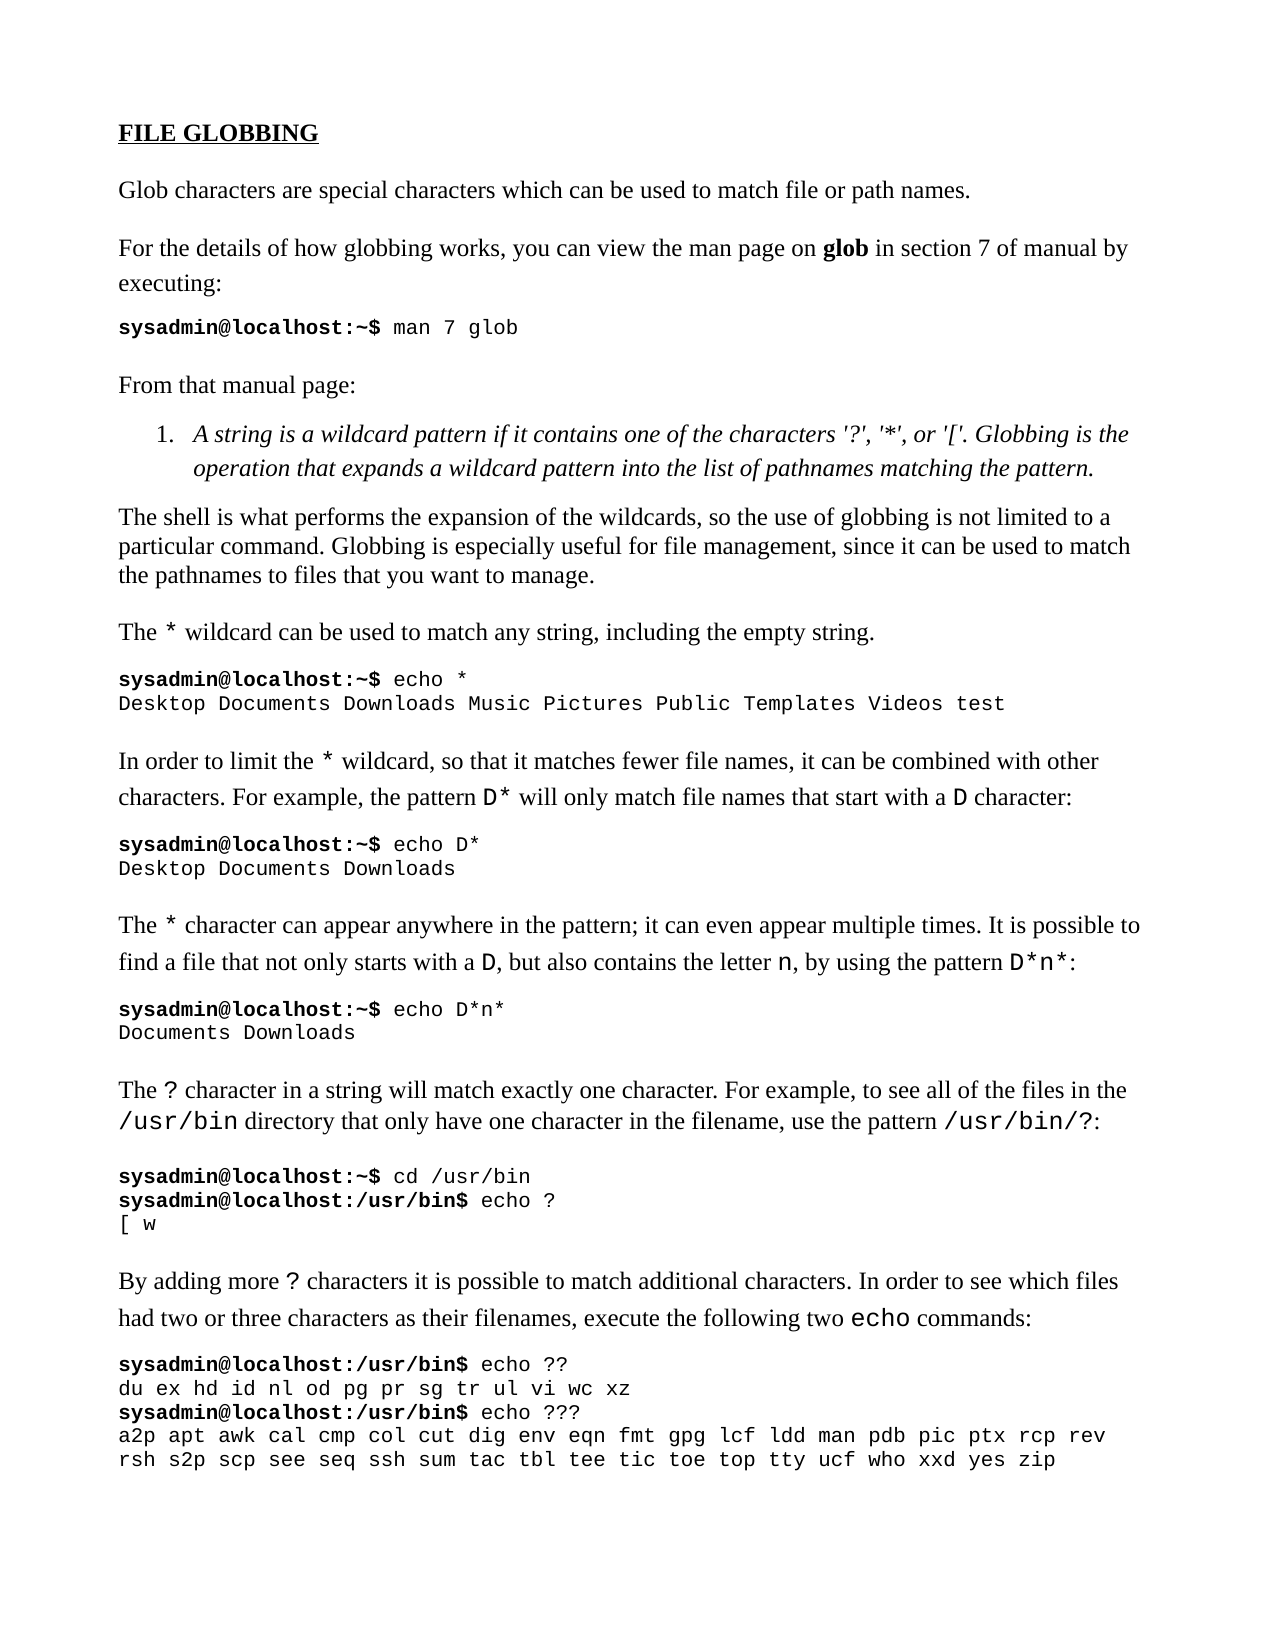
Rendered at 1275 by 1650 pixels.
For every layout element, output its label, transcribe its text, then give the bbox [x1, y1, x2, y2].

text sysadmin@localhost:~$ cd /usr/bin [118, 1166, 1157, 1189]
text For the details of how globbing works, you can view the man page on glob in section 7 of manual by executing: [118, 233, 1157, 296]
text The shell is what performs the expansion of the wildcards, so the use of globbing is not limited to a particular command. Globbing is especially useful for file management, since it can be used to match the pathnames to files that you want to manage. [118, 502, 1157, 589]
text Desktop Documents Downloads Music Pictures Public Templates Videos test [118, 693, 1157, 716]
text FILE GLOBBING [118, 118, 1157, 147]
text From that manual page: [118, 370, 1157, 398]
text sysadmin@localhost:~$ echo D* [118, 834, 1157, 857]
text sysadmin@localhost:~$ echo * [118, 669, 1157, 693]
list A string is a wildcard pattern if it contains one of the characters '?', '*', or '['. Globbing is the operation that expands a wildcard pattern into the list of pathnames matching the pattern. [156, 419, 1157, 482]
text Desktop Documents Downloads [118, 857, 1157, 881]
text The ? character in a string will match exactly one character. For example, to see all of the files in the /usr/bin directory that only have one character in the filename, use the pattern /usr/bin/?: [118, 1076, 1157, 1137]
text Documents Downloads [118, 1022, 1157, 1046]
text sysadmin@localhost:/usr/bin$ echo ? [118, 1189, 1157, 1213]
text du ex hd id nl od pg pr sg tr ul vi wc xz [118, 1378, 1157, 1402]
text By adding more ? characters it is possible to match additional characters. In order to see which files had two or three characters as their filenames, execute the following two echo commands: [118, 1266, 1157, 1334]
text The * character can appear anywhere in the pattern; it can even appear multiple times. It is possible to find a file that not only starts with a D, but also contains the letter n, by using the pattern D*n*: [118, 911, 1157, 978]
text rsh s2p scp see seq ssh sum tac tbl tee tic toe top tty ucf who xxd yes zip [118, 1449, 1157, 1473]
text Glob characters are special characters which can be used to match file or path names. [118, 176, 1157, 204]
text sysadmin@localhost:/usr/bin$ echo ?? [118, 1354, 1157, 1378]
text sysadmin@localhost:~$ echo D*n* [118, 999, 1157, 1022]
text [ w [118, 1213, 1157, 1237]
text sysadmin@localhost:/usr/bin$ echo ??? [118, 1402, 1157, 1425]
text The * wildcard can be used to match any string, including the empty string. [118, 617, 1157, 648]
text In order to limit the * wildcard, so that it matches fewer file names, it can be combined with other characters. For example, the pattern D* will only match file names that start with a D character: [118, 746, 1157, 813]
text sysadmin@localhost:~$ man 7 glob [118, 317, 1157, 340]
text a2p apt awk cal cmp col cut dig env eqn fmt gpg lcf ldd man pdb pic ptx rcp rev [118, 1425, 1157, 1449]
